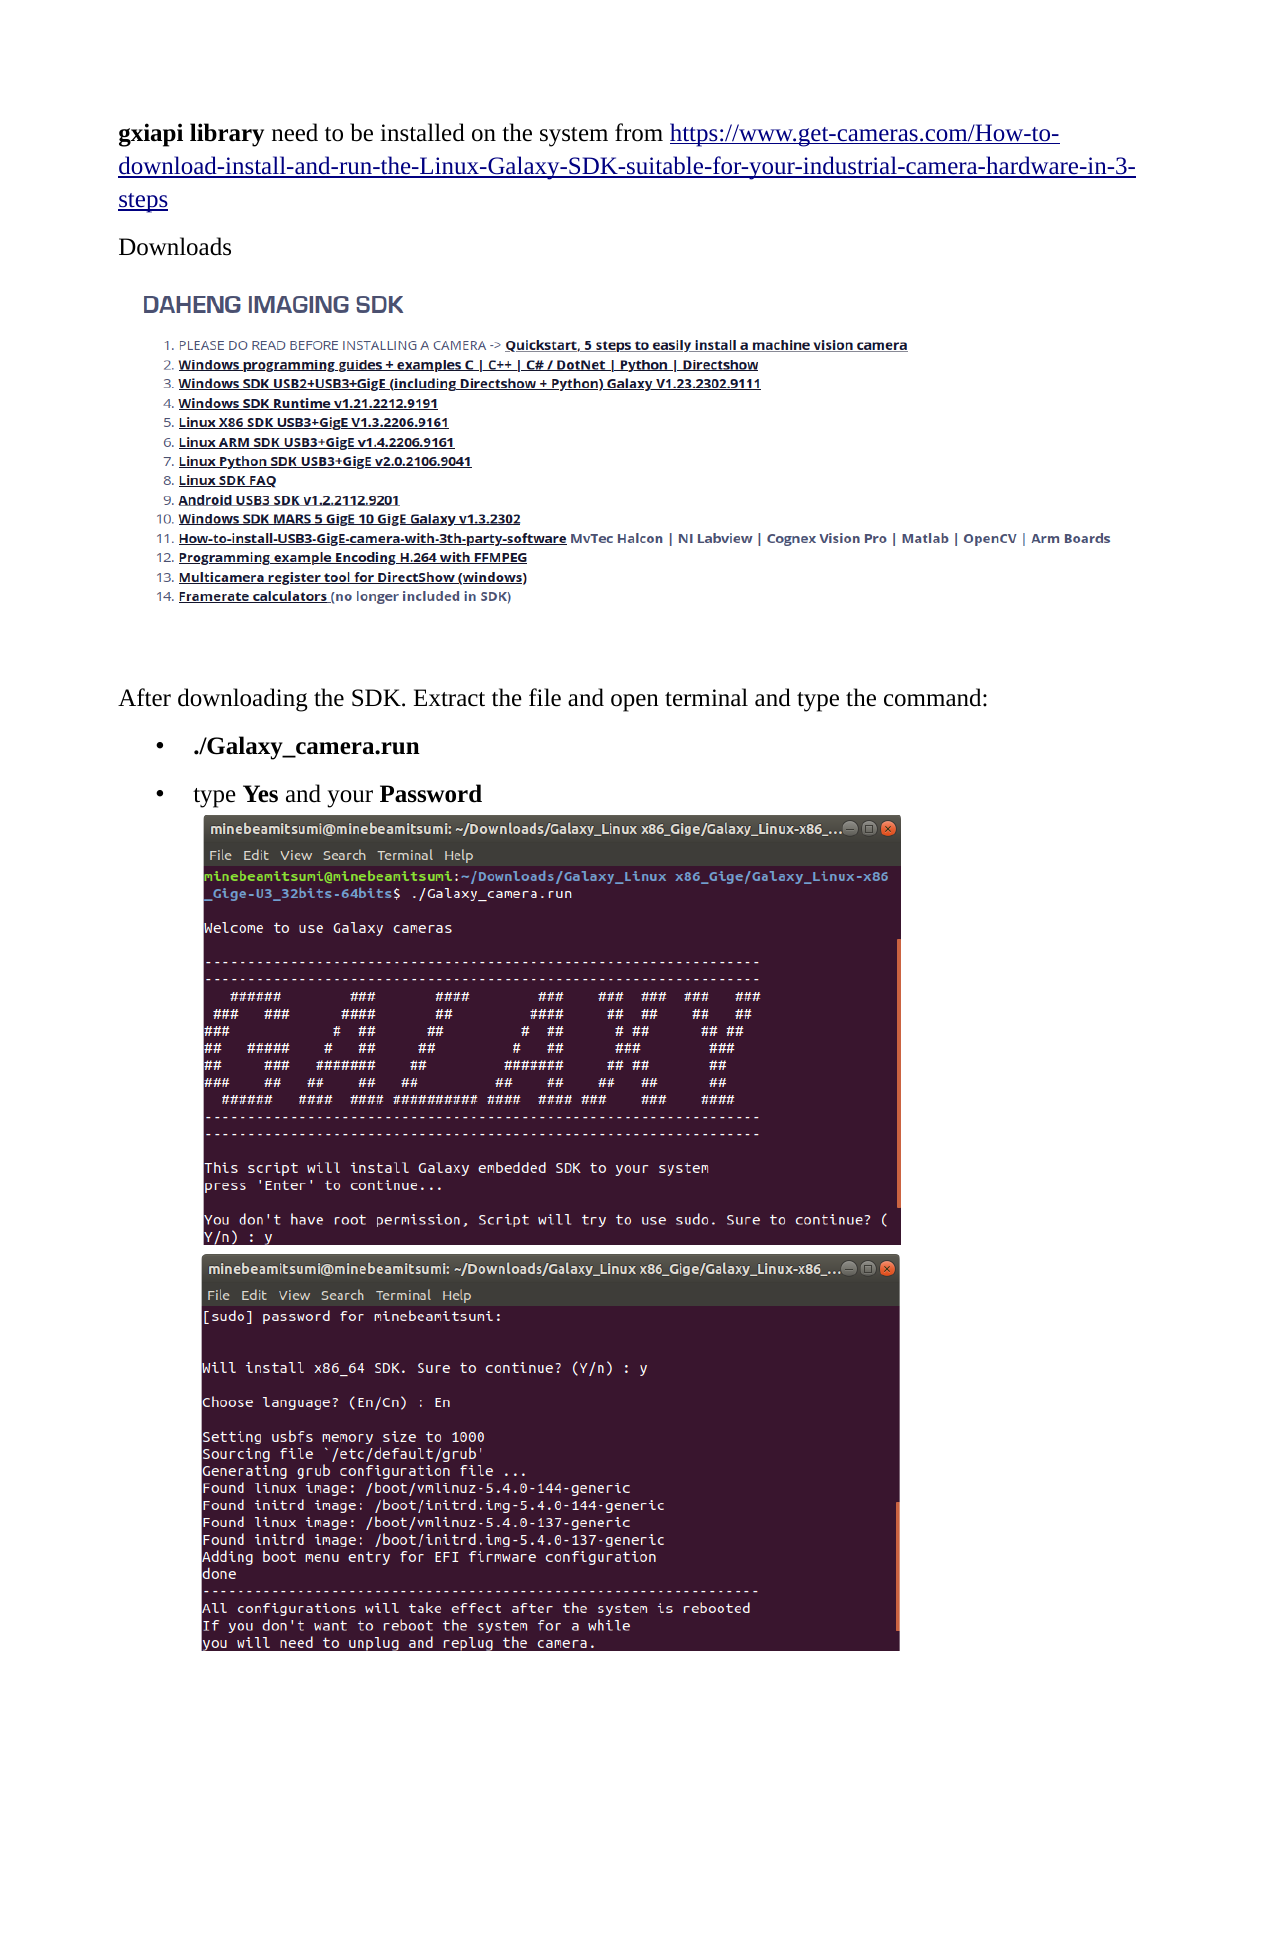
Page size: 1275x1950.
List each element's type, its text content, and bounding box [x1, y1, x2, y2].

list ./Galaxy_camera.run [156, 731, 1157, 760]
picture [201, 1254, 900, 1651]
text After downloading the SDK. Extract the file and open terminal and type the command: [118, 683, 1157, 712]
picture [118, 279, 1157, 632]
picture [203, 815, 901, 1245]
text gxiapi library need to be installed on the system from https://www.get-cameras.com/How-to-download-install-and-run-the-Linux-Galaxy-SDK-suitable-for-your-industrial-camera-hardware-in-3-steps [118, 118, 1157, 213]
list type Yes and your Password [156, 779, 1157, 807]
text Downloads [118, 232, 1157, 261]
